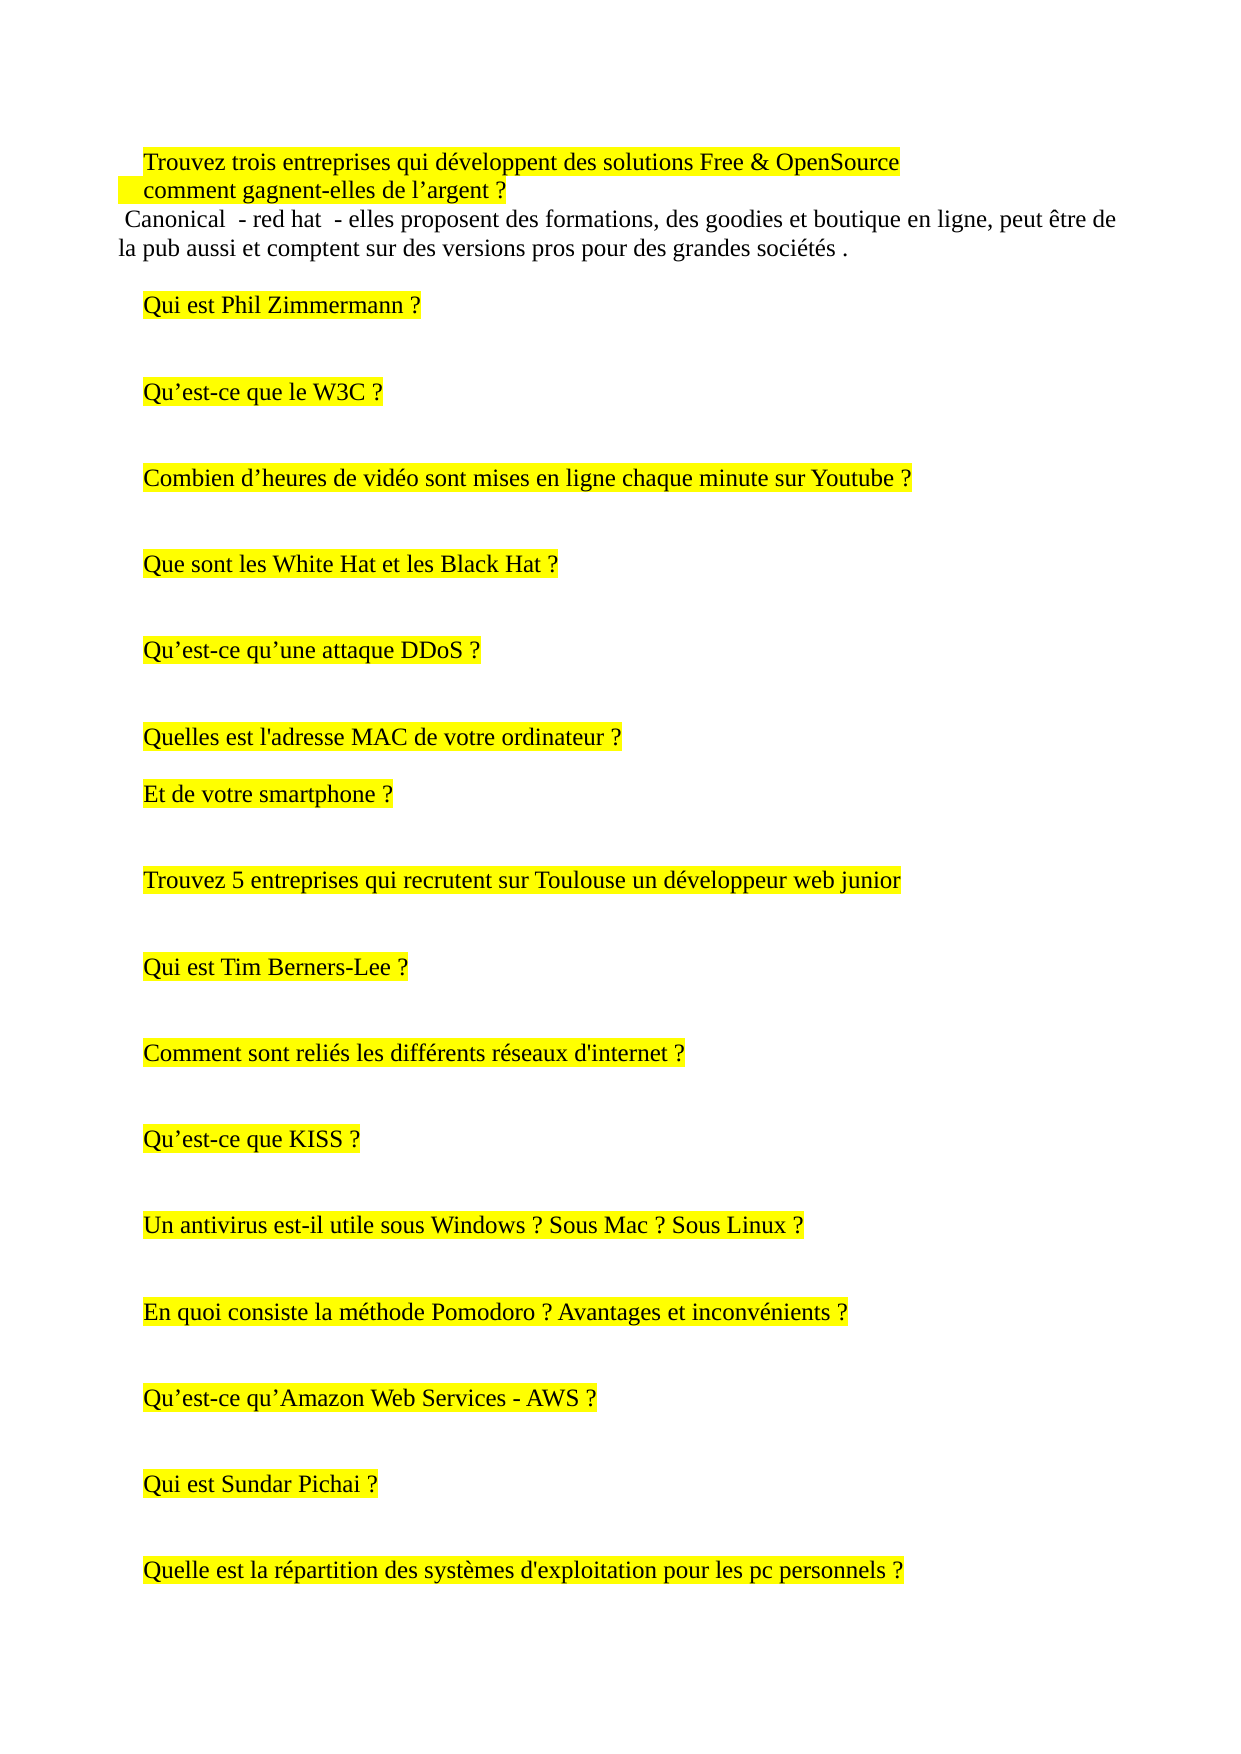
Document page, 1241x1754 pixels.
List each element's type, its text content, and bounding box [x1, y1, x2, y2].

text Trouvez trois entreprises qui développent des solutions Free & OpenSource [118, 147, 1122, 176]
text Un antivirus est-il utile sous Windows ? Sous Mac ? Sous Linux ? [118, 1211, 1122, 1239]
text Comment sont reliés les différents réseaux d'internet ? [118, 1038, 1122, 1067]
text Qu’est-ce qu’une attaque DDoS ? [118, 636, 1122, 664]
text Quelle est la répartition des systèmes d'exploitation pour les pc personnels ? [118, 1556, 1122, 1584]
text Canonical - red hat - elles proposent des formations, des goodies et boutique en ligne, peut être de la pub aussi et comptent sur des versions pros pour des grandes sociétés . [118, 204, 1122, 262]
text Trouvez 5 entreprises qui recrutent sur Toulouse un développeur web junior [118, 866, 1122, 894]
text Qu’est-ce que le W3C ? [118, 377, 1122, 406]
text Qui est Tim Berners-Lee ? [118, 952, 1122, 981]
text Qui est Sundar Pichai ? [118, 1469, 1122, 1498]
text En quoi consiste la méthode Pomodoro ? Avantages et inconvénients ? [118, 1297, 1122, 1326]
text Combien d’heures de vidéo sont mises en ligne chaque minute sur Youtube ? [118, 463, 1122, 492]
text Quelles est l'adresse MAC de votre ordinateur ? [118, 722, 1122, 751]
text Et de votre smartphone ? [118, 779, 1122, 808]
text comment gagnent-elles de l’argent ? [118, 176, 1122, 204]
text Que sont les White Hat et les Black Hat ? [118, 549, 1122, 578]
text Qu’est-ce qu’Amazon Web Services - AWS ? [118, 1383, 1122, 1412]
text Qu’est-ce que KISS ? [118, 1124, 1122, 1153]
text Qui est Phil Zimmermann ? [118, 291, 1122, 319]
